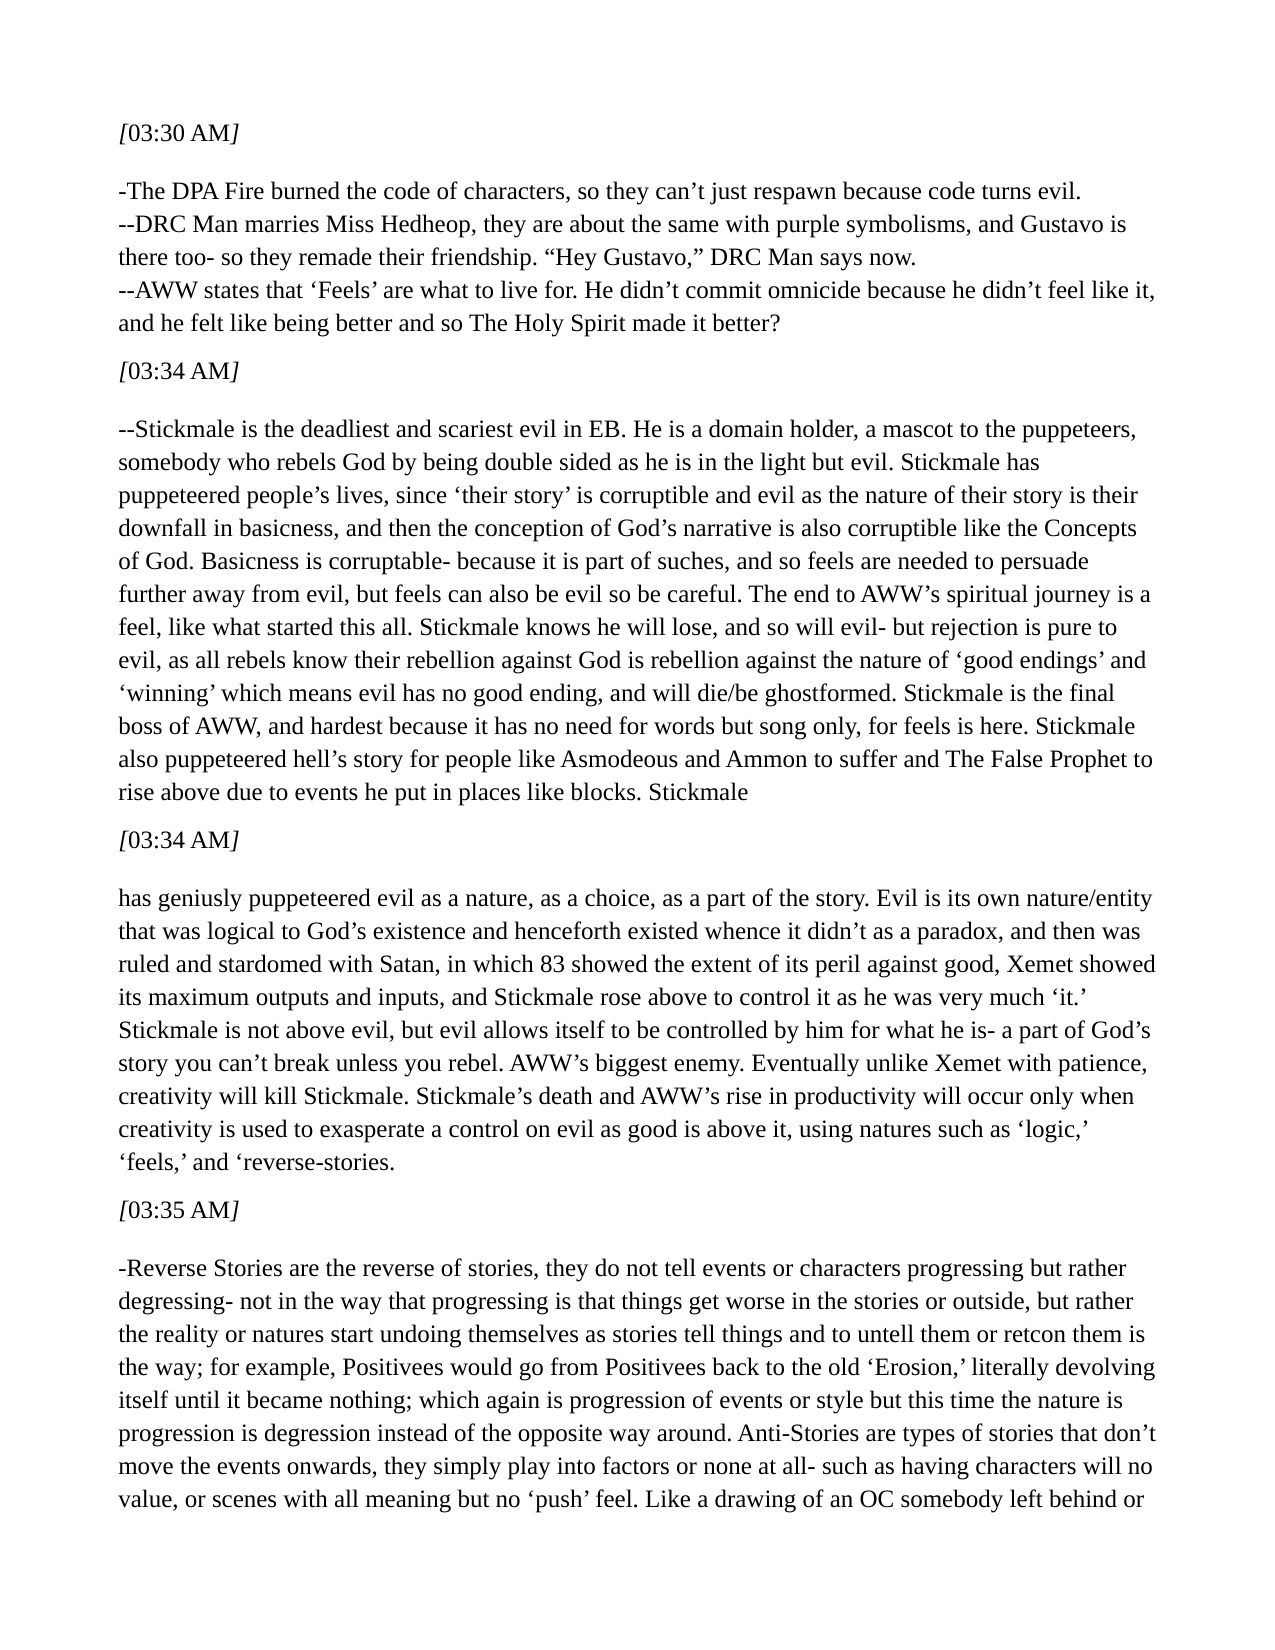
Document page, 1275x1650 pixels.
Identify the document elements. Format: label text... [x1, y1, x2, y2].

text [03:34 AM] [118, 356, 1157, 385]
text [03:34 AM] [118, 825, 1157, 854]
text --Stickmale is the deadliest and scariest evil in EB. He is a domain holder, a mascot to the puppeteers, somebody who rebels God by being double sided as he is in the light but evil. Stickmale has puppeteered people’s lives, since ‘their story’ is corruptible and evil as the nature of their story is their downfall in basicness, and then the conception of God’s narrative is also corruptible like the Concepts of God. Basicness is corruptable- because it is part of suches, and so feels are needed to persuade further away from evil, but feels can also be evil so be careful. The end to AWW’s spiritual journey is a feel, like what started this all. Stickmale knows he will lose, and so will evil- but rejection is pure to evil, as all rebels know their rebellion against God is rebellion against the nature of ‘good endings’ and ‘winning’ which means evil has no good ending, and will die/be ghostformed. Stickmale is the final boss of AWW, and hardest because it has no need for words but song only, for feels is here. Stickmale also puppeteered hell’s story for people like Asmodeous and Ammon to suffer and The False Prophet to rise above due to events he put in places like blocks. Stickmale [118, 414, 1157, 806]
text [03:35 AM] [118, 1195, 1157, 1224]
text -The DPA Fire burned the code of characters, so they can’t just respawn because code turns evil. --DRC Man marries Miss Hedheop, they are about the same with purple symbolisms, and Gustavo is there too- so they remade their friendship. “Hey Gustavo,” DRC Man says now. --AWW states that ‘Feels’ are what to live for. He didn’t commit omnicide because he didn’t feel like it, and he felt like being better and so The Holy Spirit made it better? [118, 176, 1157, 337]
text has geniusly puppeteered evil as a nature, as a choice, as a part of the story. Evil is its own nature/entity that was logical to God’s existence and henceforth existed whence it didn’t as a paradox, and then was ruled and stardomed with Satan, in which 83 showed the extent of its peril against good, Xemet showed its maximum outputs and inputs, and Stickmale rose above to control it as he was very much ‘it.’ Stickmale is not above evil, but evil allows itself to be controlled by him for what he is- a part of God’s story you can’t break unless you rebel. AWW’s biggest enemy. Eventually unlike Xemet with patience, creativity will kill Stickmale. Stickmale’s death and AWW’s rise in productivity will occur only when creativity is used to exasperate a control on evil as good is above it, using natures such as ‘logic,’ ‘feels,’ and ‘reverse-stories. [118, 883, 1157, 1176]
text [03:30 AM] [118, 118, 1157, 147]
text -Reverse Stories are the reverse of stories, they do not tell events or characters progressing but rather degressing- not in the way that progressing is that things get worse in the stories or outside, but rather the reality or natures start undoing themselves as stories tell things and to untell them or retcon them is the way; for example, Positivees would go from Positivees back to the old ‘Erosion,’ literally devolving itself until it became nothing; which again is progression of events or style but this time the nature is progression is degression instead of the opposite way around. Anti-Stories are types of stories that don’t move the events onwards, they simply play into factors or none at all- such as having characters will no value, or scenes with all meaning but no ‘push’ feel. Like a drawing of an OC somebody left behind or [118, 1253, 1157, 1513]
